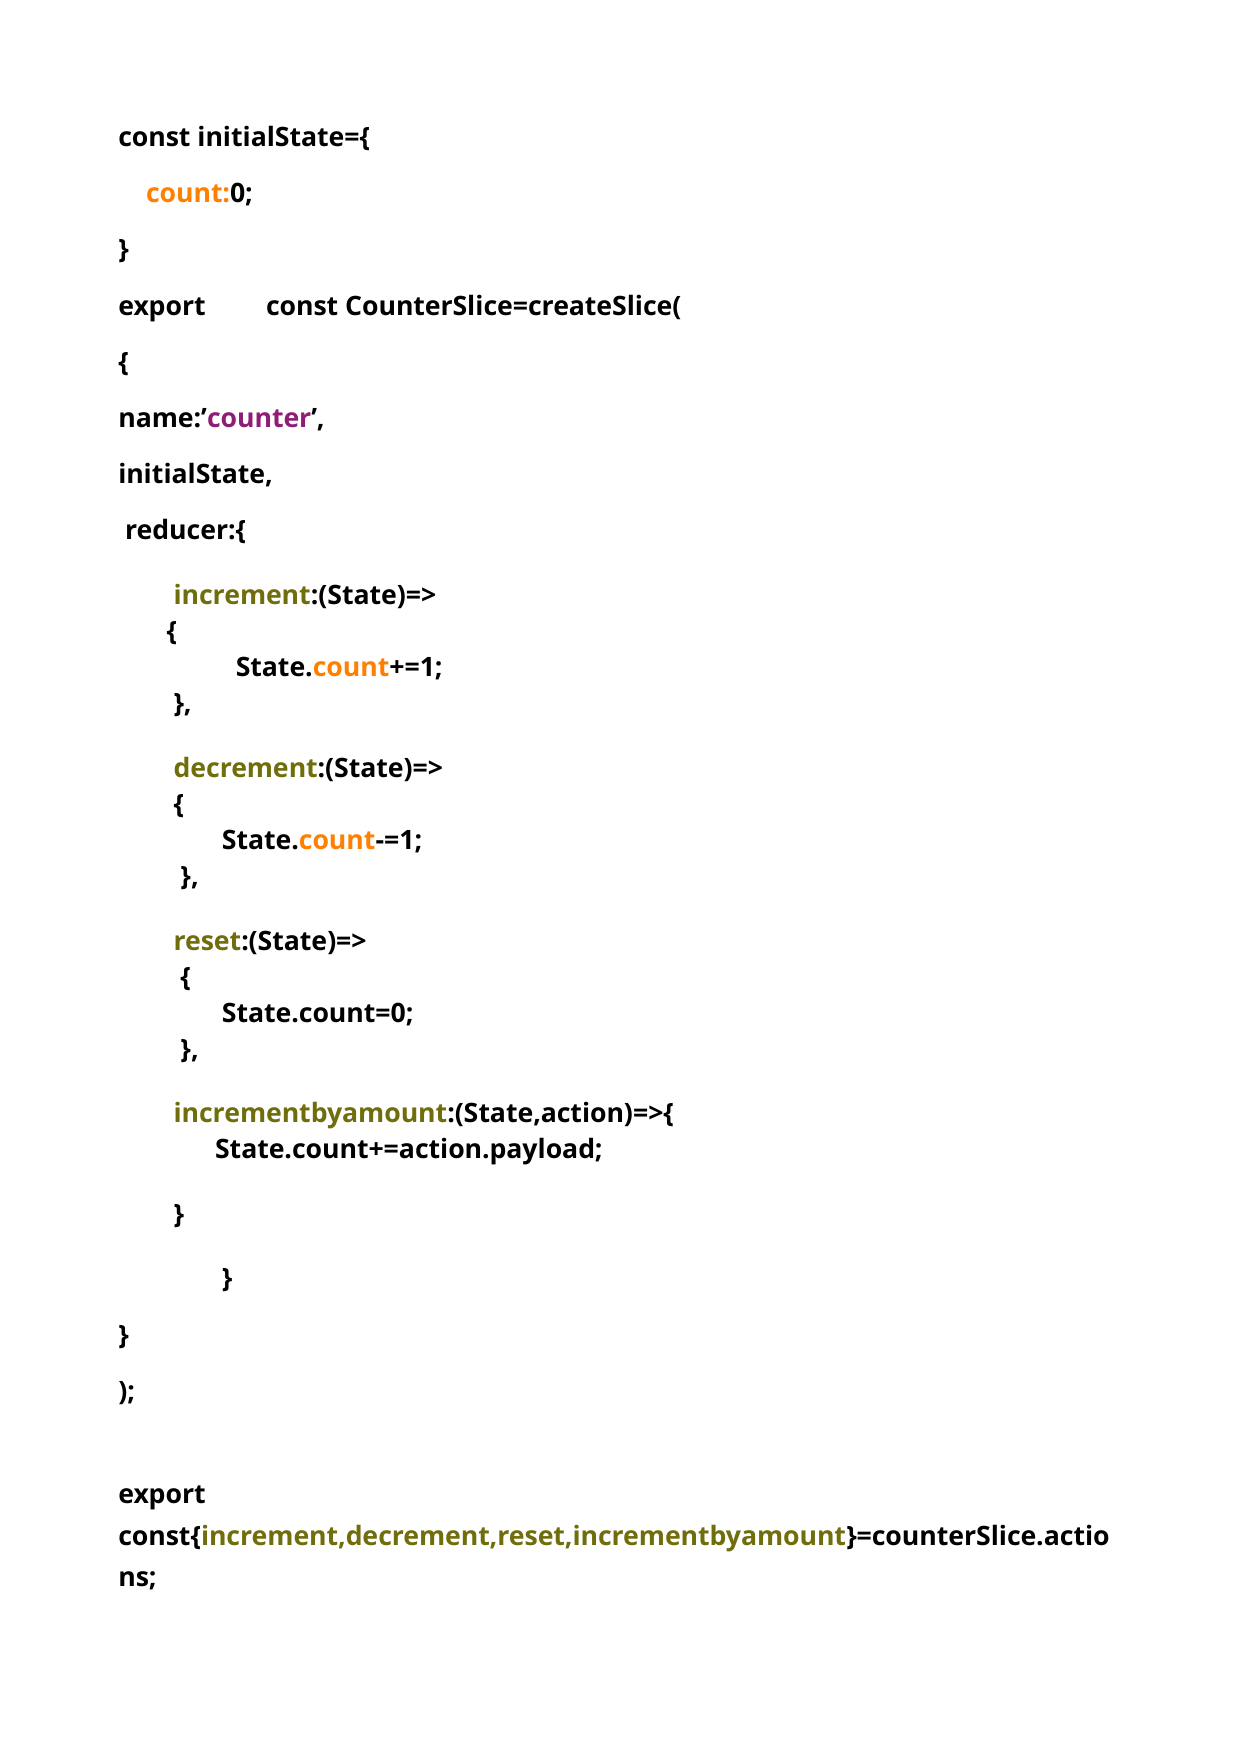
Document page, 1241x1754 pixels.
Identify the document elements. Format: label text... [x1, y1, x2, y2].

text const initialState={ [118, 118, 1122, 154]
text decrement:(State)=> [118, 748, 1122, 785]
text State.count-=1; [118, 821, 1122, 857]
text initialState, [118, 455, 1122, 491]
text } [118, 1259, 1122, 1296]
text } [118, 230, 1122, 267]
text } [118, 1316, 1122, 1352]
text { [118, 343, 1122, 379]
text export const{increment,decrement,reset,incrementbyamount}=counterSlice.actions; [118, 1475, 1122, 1594]
text export const CounterSlice=createSlice( [118, 287, 1122, 323]
text }, [118, 857, 1122, 893]
text { [118, 958, 1122, 994]
text reset:(State)=> [118, 921, 1122, 958]
text } [118, 1195, 1122, 1231]
text count:0; [118, 174, 1122, 210]
text { [118, 785, 1122, 821]
text increment:(State)=> [118, 576, 1122, 612]
text ); [118, 1372, 1122, 1408]
text }, [118, 684, 1122, 720]
text State.count=0; [118, 994, 1122, 1030]
text reducer:{ [118, 511, 1122, 547]
text incrementbyamount:(State,action)=>{ [118, 1094, 1122, 1131]
text }, [118, 1030, 1122, 1066]
text State.count+=action.payload; [118, 1131, 1122, 1167]
text { [118, 612, 1122, 648]
text name:’counter’, [118, 399, 1122, 435]
text State.count+=1; [118, 648, 1122, 684]
